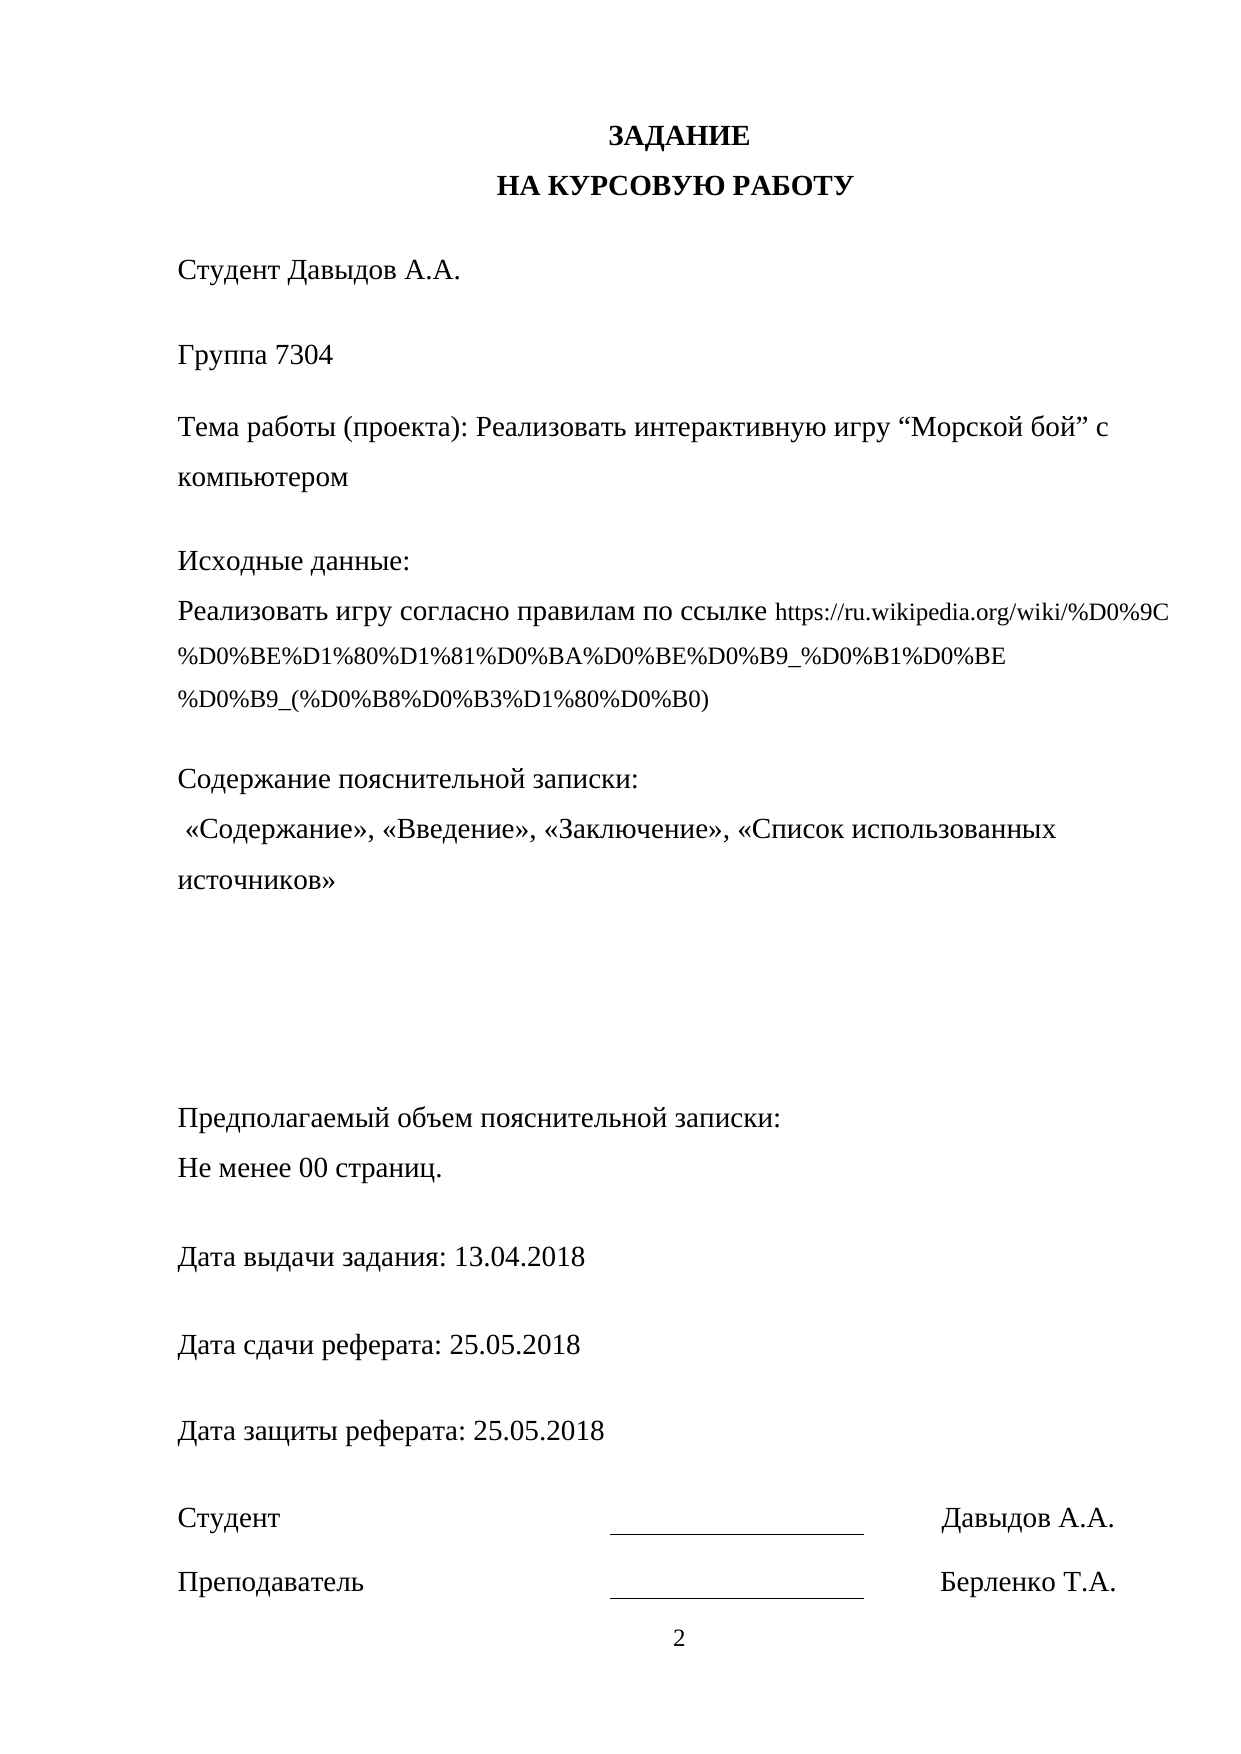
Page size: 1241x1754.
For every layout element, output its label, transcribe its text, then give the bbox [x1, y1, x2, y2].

table_cell Группа 7304 [166, 338, 1192, 409]
table_cell Дата выдачи задания: 13.04.2018 [166, 1239, 1192, 1327]
table_cell Дата защиты реферата: 25.05.2018 [166, 1413, 1192, 1470]
table_cell Исходные данные: Реализовать игру согласно правилам по ссылке https://ru.wikipedia.org/wiki/%D0%9C%D0%BE%D1%80%D1%81%D0%BA%D0%BE%D0%B9_%D0%B1%D0%BE%D0%B9_(%D0%B8%D0%B3%D1%80%D0%B0) [166, 543, 1192, 761]
text на курсовую работу [177, 168, 1181, 202]
table_cell [610, 1535, 864, 1598]
table_cell Тема работы (проекта): Реализовать интерактивную игру “Морской бой” с компьютером [166, 409, 1192, 543]
table_cell Дата сдачи реферата: 25.05.2018 [166, 1327, 1192, 1413]
table_header Студент Давыдов А.А. [166, 252, 1192, 337]
table_cell Давыдов А.А. [864, 1470, 1192, 1534]
table_cell [610, 1470, 864, 1534]
table_cell Студент [166, 1470, 610, 1534]
table_cell Берленко Т.А. [864, 1534, 1192, 1598]
table_cell Предполагаемый объем пояснительной записки: Не менее 00 страниц. [166, 1100, 1192, 1239]
table_cell Содержание пояснительной записки: «Содержание», «Введение», «Заключение», «Список использованных источников» [166, 761, 1192, 1100]
text ЗАДАНИЕ [177, 118, 1181, 152]
table_cell Преподаватель [166, 1534, 610, 1598]
